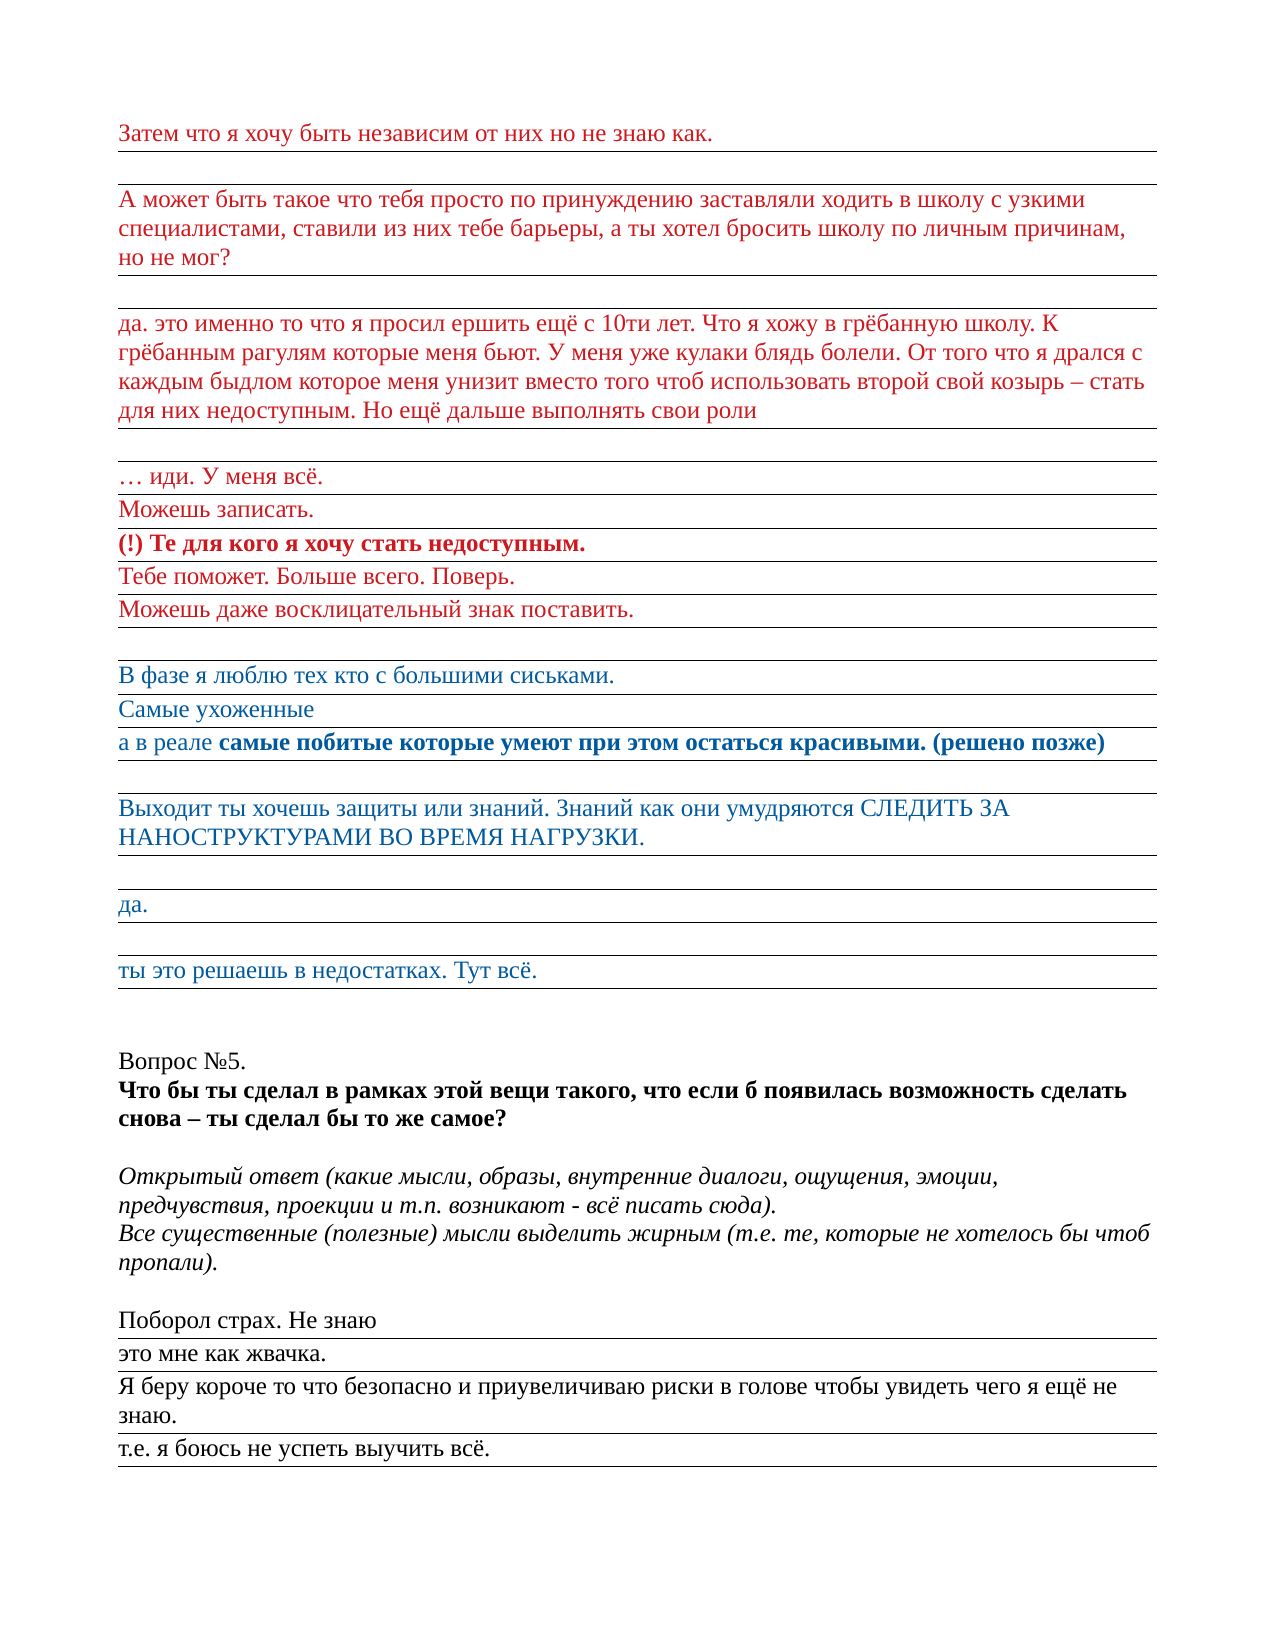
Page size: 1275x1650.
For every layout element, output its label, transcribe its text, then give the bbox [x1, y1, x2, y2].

text Открытый ответ (какие мысли, образы, внутренние диалоги, ощущения, эмоции, предчувствия, проекции и т.п. возникают - всё писать сюда). [118, 1161, 1157, 1218]
text а в реале самые побитые которые умеют при этом остаться красивыми. (решено позже) [118, 728, 1157, 760]
text да. это именно то что я просил ершить ещё с 10ти лет. Что я хожу в грёбанную школу. К грёбанным рагулям которые меня бьют. У меня уже кулаки блядь болели. От того что я дрался с каждым быдлом которое меня унизит вместо того чтоб использовать второй свой козырь – стать для них недоступным. Но ещё дальше выполнять свои роли [118, 309, 1157, 428]
text Затем что я хочу быть независим от них но не знаю как. [118, 118, 1157, 151]
text Я беру короче то что безопасно и приувеличиваю риски в голове чтобы увидеть чего я ещё не знаю. [118, 1372, 1157, 1433]
text Можешь даже восклицательный знак поставить. [118, 595, 1157, 627]
text Самые ухоженные [118, 695, 1157, 727]
text … иди. У меня всё. [118, 462, 1157, 494]
text ты это решаешь в недостатках. Тут всё. [118, 956, 1157, 988]
text Все существенные (полезные) мысли выделить жирным (т.е. те, которые не хотелось бы чтоб пропали). [118, 1218, 1157, 1276]
text Поборол страх. Не знаю [118, 1305, 1157, 1338]
text Можешь записать. [118, 495, 1157, 528]
text А может быть такое что тебя просто по принуждению заставляли ходить в школу с узкими специалистами, ставили из них тебе барьеры, а ты хотел бросить школу по личным причинам, но не мог? [118, 185, 1157, 275]
text т.е. я боюсь не успеть выучить всё. [118, 1434, 1157, 1466]
text Тебе поможет. Больше всего. Поверь. [118, 562, 1157, 594]
text (!) Те для кого я хочу стать недоступным. [118, 529, 1157, 561]
text да. [118, 890, 1157, 922]
text Выходит ты хочешь защиты или знаний. Знаний как они умудряются СЛЕДИТЬ ЗА НАНОСТРУКТУРАМИ ВО ВРЕМЯ НАГРУЗКИ. [118, 794, 1157, 855]
text это мне как жвачка. [118, 1339, 1157, 1371]
text Вопрос №5. [118, 1046, 1157, 1075]
text Что бы ты сделал в рамках этой вещи такого, что если б появилась возможность сделать снова – ты сделал бы то же самое? [118, 1075, 1157, 1132]
text В фазе я люблю тех кто с большими сиськами. [118, 661, 1157, 694]
